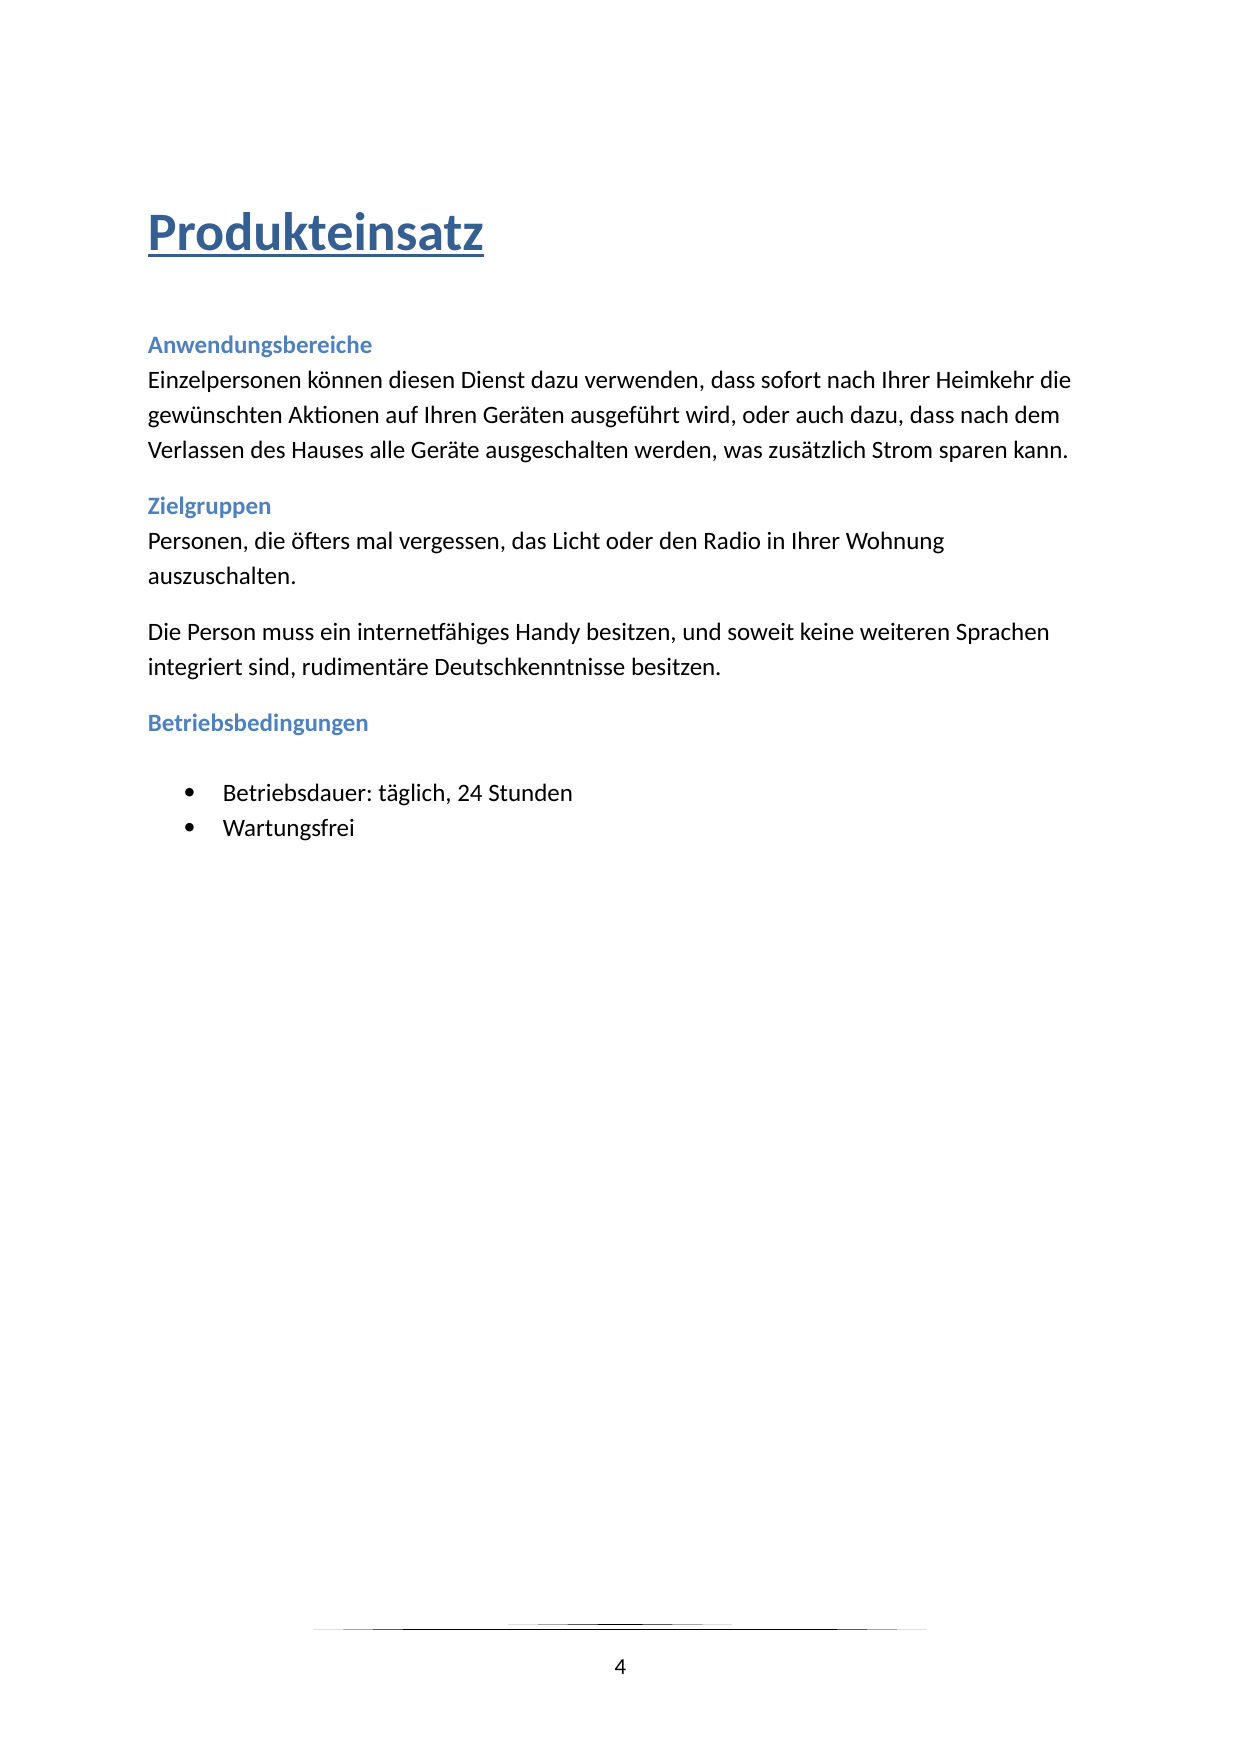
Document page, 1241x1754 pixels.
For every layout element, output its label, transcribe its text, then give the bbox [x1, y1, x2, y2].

subtitle Anwendungsbereiche [148, 329, 1093, 360]
subtitle Produkteinsatz [148, 198, 1093, 264]
text Personen, die öfters mal vergessen, das Licht oder den Radio in Ihrer Wohnung auszuschalten. [148, 525, 1093, 591]
list Wartungsfrei [185, 812, 1093, 842]
text Die Person muss ein internetfähiges Handy besitzen, und soweit keine weiteren Sprachen integriert sind, rudimentäre Deutschkenntnisse besitzen. [148, 616, 1093, 682]
subtitle Betriebsbedingungen [148, 707, 1093, 737]
text Einzelpersonen können diesen Dienst dazu verwenden, dass sofort nach Ihrer Heimkehr die gewünschten Aktionen auf Ihren Geräten ausgeführt wird, oder auch dazu, dass nach dem Verlassen des Hauses alle Geräte ausgeschalten werden, was zusätzlich Strom sparen kann. [148, 364, 1093, 465]
subtitle Zielgruppen [148, 490, 1093, 521]
list Betriebsdauer: täglich, 24 Stunden [185, 777, 1093, 807]
